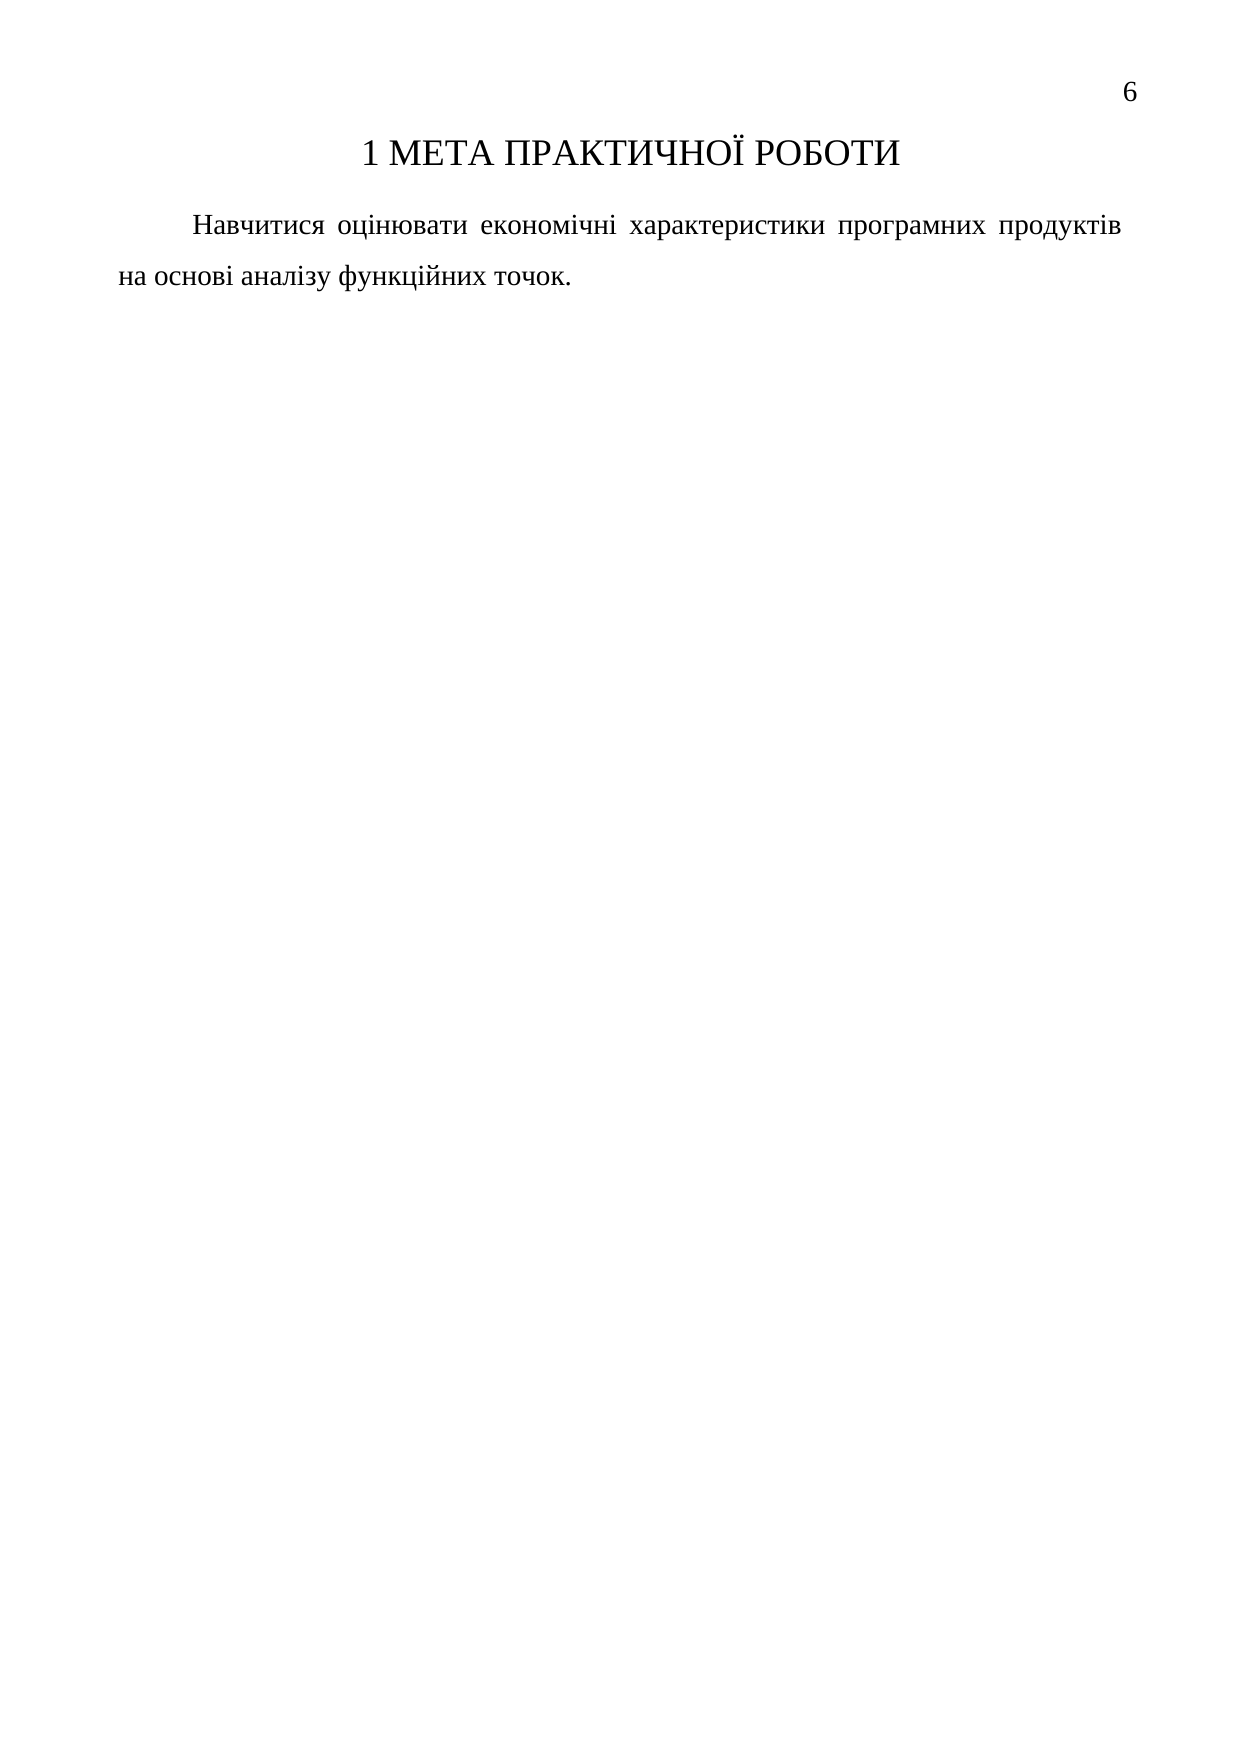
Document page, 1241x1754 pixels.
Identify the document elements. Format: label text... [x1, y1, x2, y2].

text Навчитися оцінювати економічні характеристики програмних продуктів на основі аналізу функційних точок. [118, 207, 1122, 291]
subtitle Мета практичної роботи [158, 130, 1104, 173]
